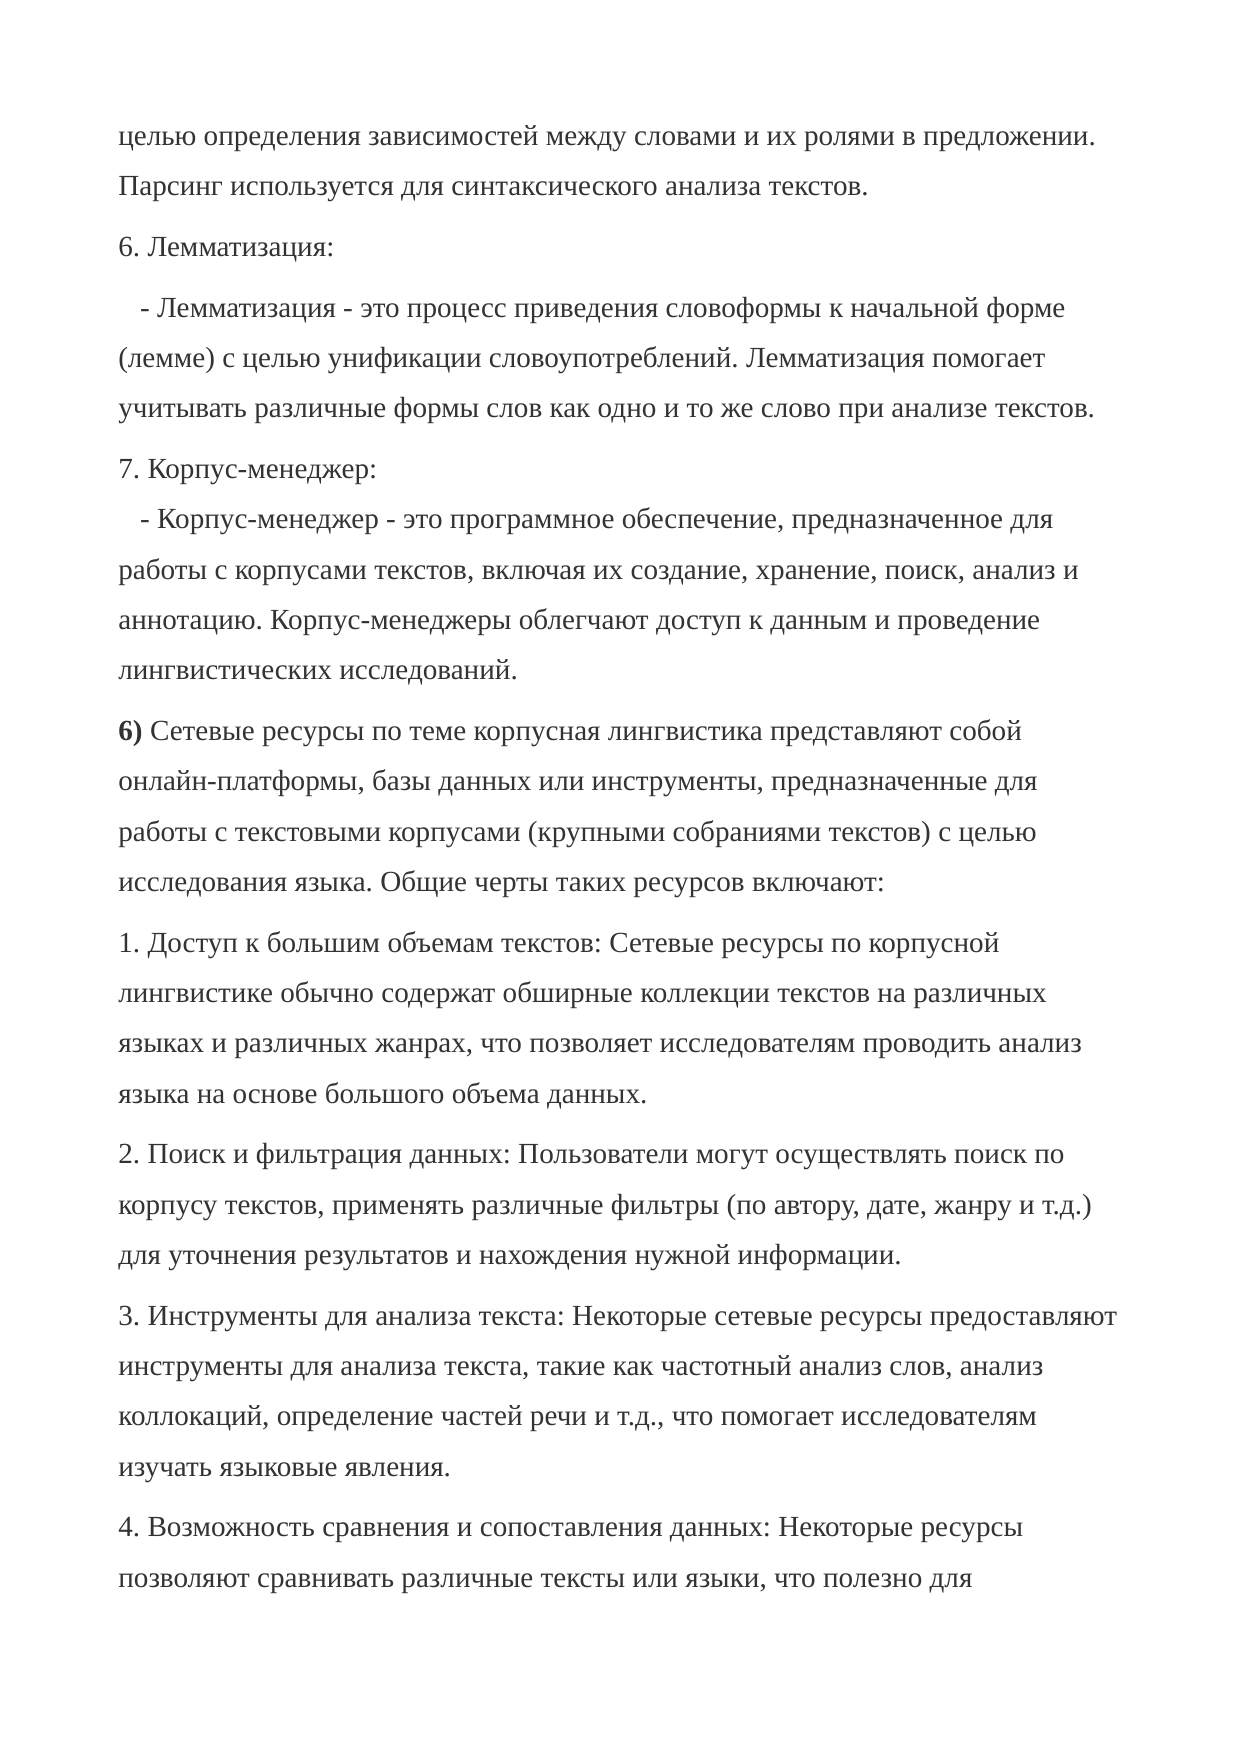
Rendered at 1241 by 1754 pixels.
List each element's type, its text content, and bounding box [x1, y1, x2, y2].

text - Корпус-менеджер - это программное обеспечение, предназначенное для работы с корпусами текстов, включая их создание, хранение, поиск, анализ и аннотацию. Корпус-менеджеры облегчают доступ к данным и проведение лингвистических исследований. [118, 502, 1122, 686]
text 2. Поиск и фильтрация данных: Пользователи могут осуществлять поиск по корпусу текстов, применять различные фильтры (по автору, дате, жанру и т.д.) для уточнения результатов и нахождения нужной информации. [118, 1137, 1122, 1271]
text 7. Корпус-менеджер: [118, 451, 1122, 485]
text - Лемматизация - это процесс приведения словоформы к начальной форме (лемме) с целью унификации словоупотреблений. Лемматизация помогает учитывать различные формы слов как одно и то же слово при анализе текстов. [118, 290, 1122, 424]
text целью определения зависимостей между словами и их ролями в предложении. Парсинг используется для синтаксического анализа текстов. [118, 118, 1122, 202]
text 6) Сетевые ресурсы по теме корпусная лингвистика представляют собой онлайн-платформы, базы данных или инструменты, предназначенные для работы с текстовыми корпусами (крупными собраниями текстов) с целью исследования языка. Общие черты таких ресурсов включают: [118, 713, 1122, 898]
text 4. Возможность сравнения и сопоставления данных: Некоторые ресурсы позволяют сравнивать различные тексты или языки, что полезно для [118, 1509, 1122, 1593]
text 1. Доступ к большим объемам текстов: Сетевые ресурсы по корпусной лингвистике обычно содержат обширные коллекции текстов на различных языках и различных жанрах, что позволяет исследователям проводить анализ языка на основе большого объема данных. [118, 925, 1122, 1109]
text 6. Лемматизация: [118, 229, 1122, 263]
text 3. Инструменты для анализа текста: Некоторые сетевые ресурсы предоставляют инструменты для анализа текста, такие как частотный анализ слов, анализ коллокаций, определение частей речи и т.д., что помогает исследователям изучать языковые явления. [118, 1298, 1122, 1482]
